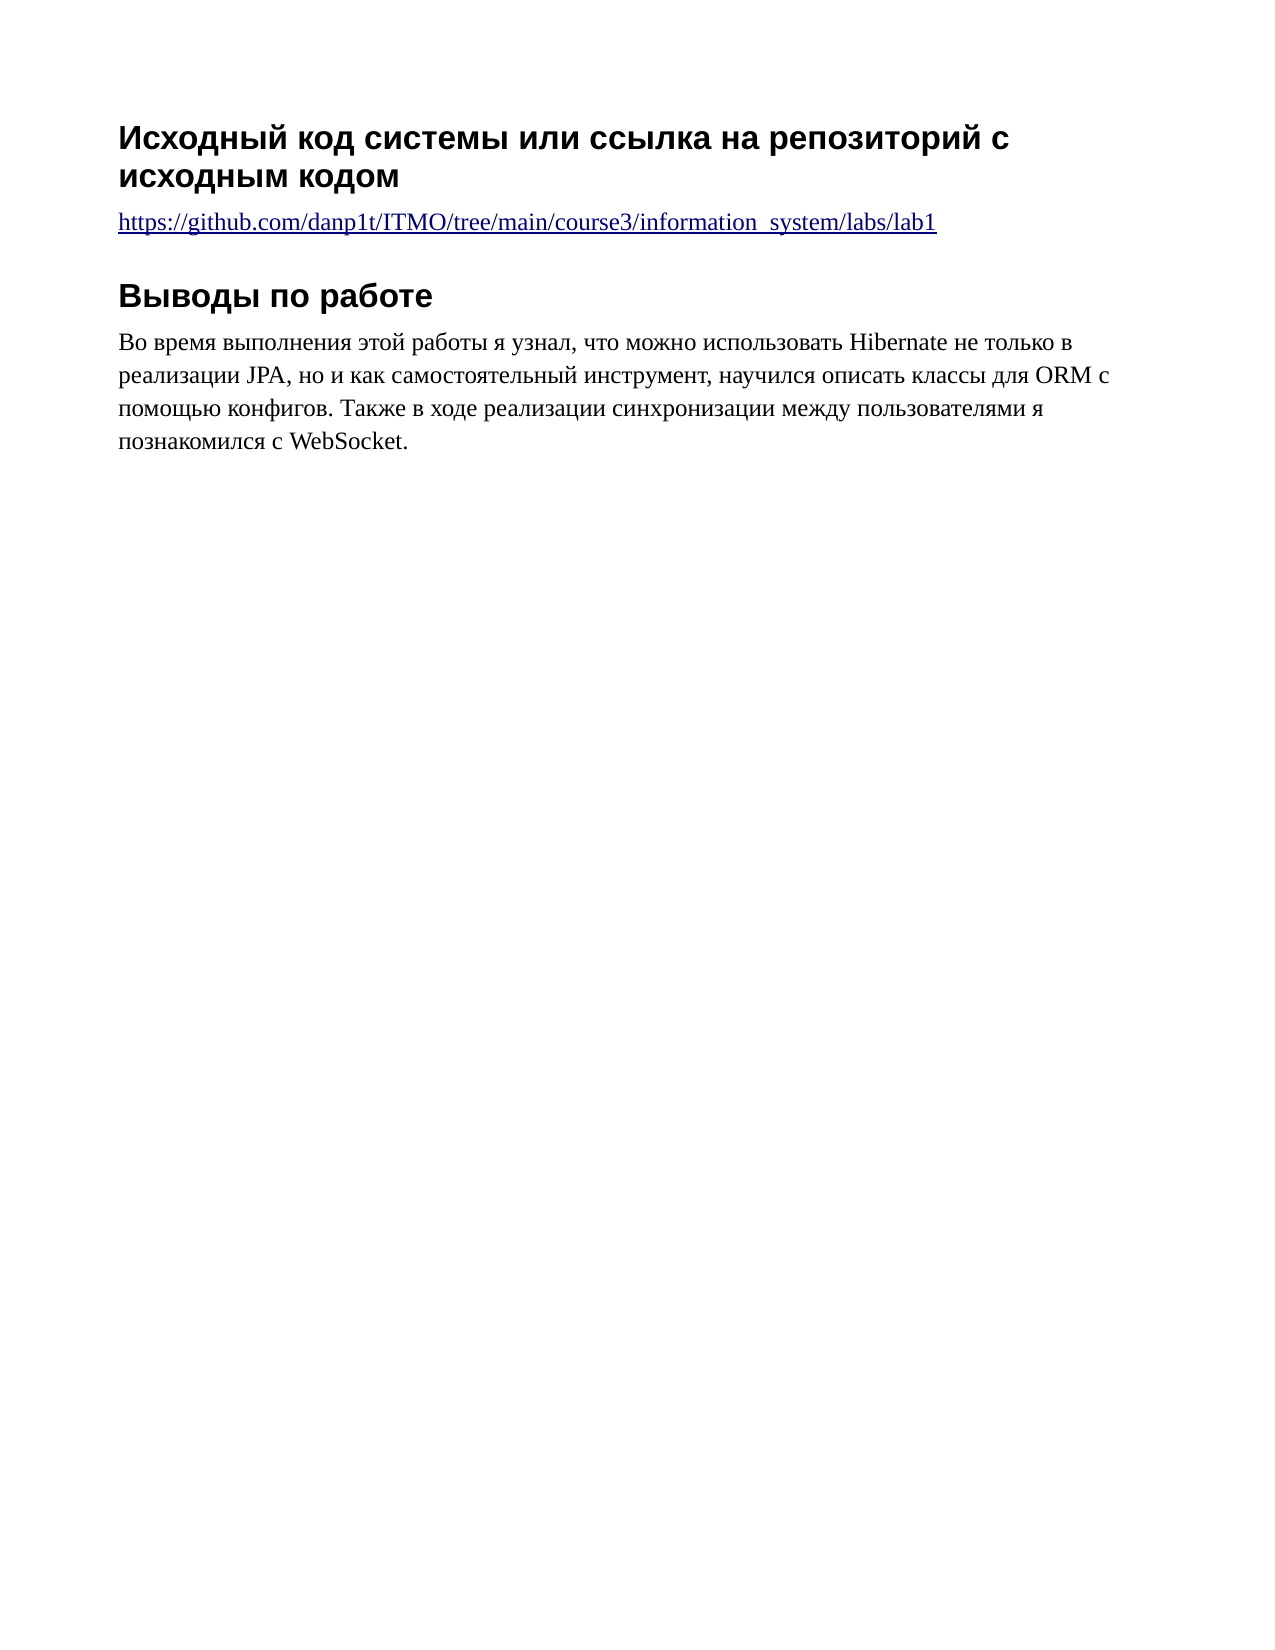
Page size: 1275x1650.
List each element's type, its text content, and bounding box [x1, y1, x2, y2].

text Во время выполнения этой работы я узнал, что можно использовать Hibernate не только в реализации JPA, но и как самостоятельный инструмент, научился описать классы для ORM с помощью конфигов. Также в ходе реализации синхронизации между пользователями я познакомился с WebSocket. [118, 327, 1157, 455]
subtitle Выводы по работе [118, 276, 1157, 314]
text https://github.com/danp1t/ITMO/tree/main/course3/information_system/labs/lab1 [118, 207, 1157, 236]
subtitle Исходный код системы или ссылка на репозиторий с исходным кодом [118, 118, 1157, 195]
